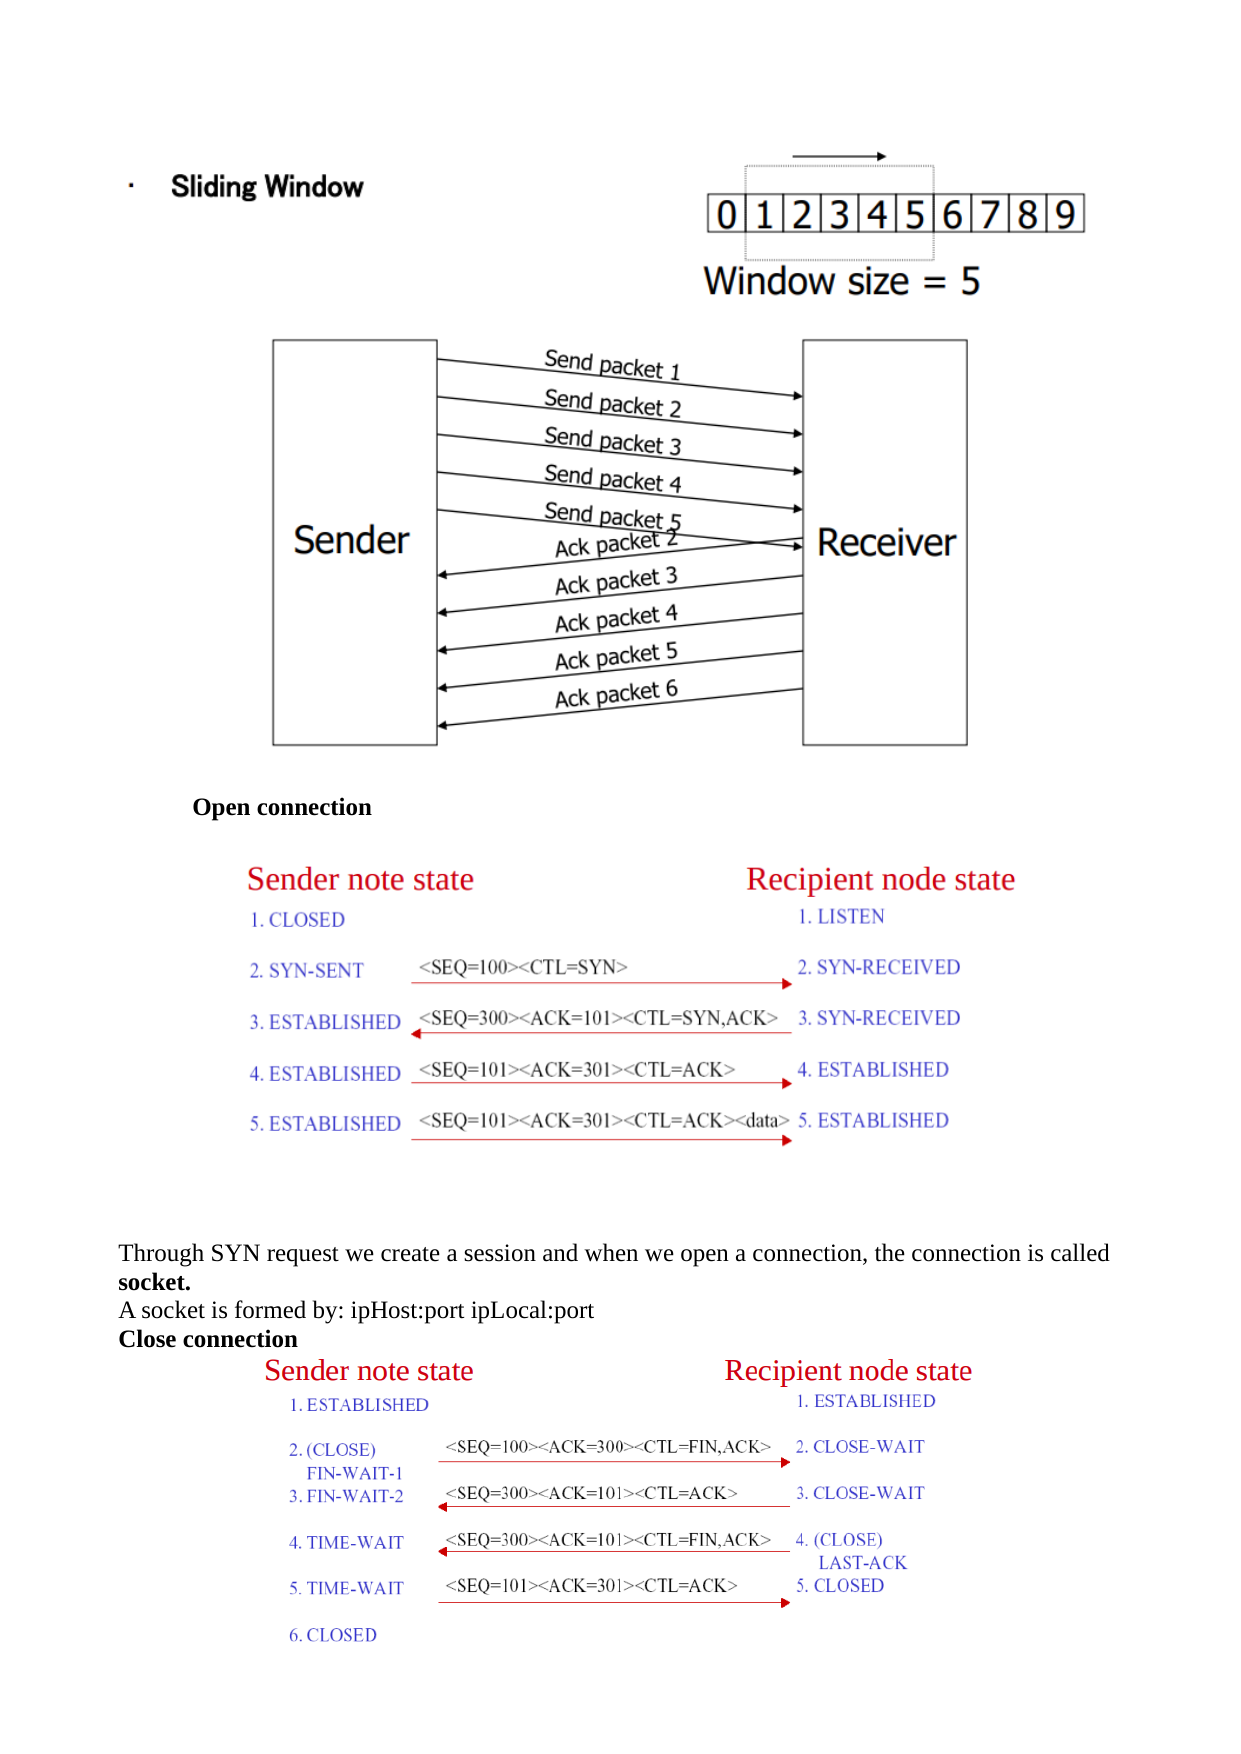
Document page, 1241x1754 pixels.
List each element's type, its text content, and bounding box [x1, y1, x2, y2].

text Through SYN request we create a session and when we open a connection, the connection is called socket. [118, 849, 1122, 1295]
text Close connection [118, 1324, 1122, 1353]
picture [257, 1352, 983, 1666]
text A socket is formed by: ipHost:port ipLocal:port [118, 1295, 1122, 1324]
text Open connection [118, 792, 1122, 821]
picture [202, 849, 1038, 1238]
picture [118, 146, 1123, 764]
